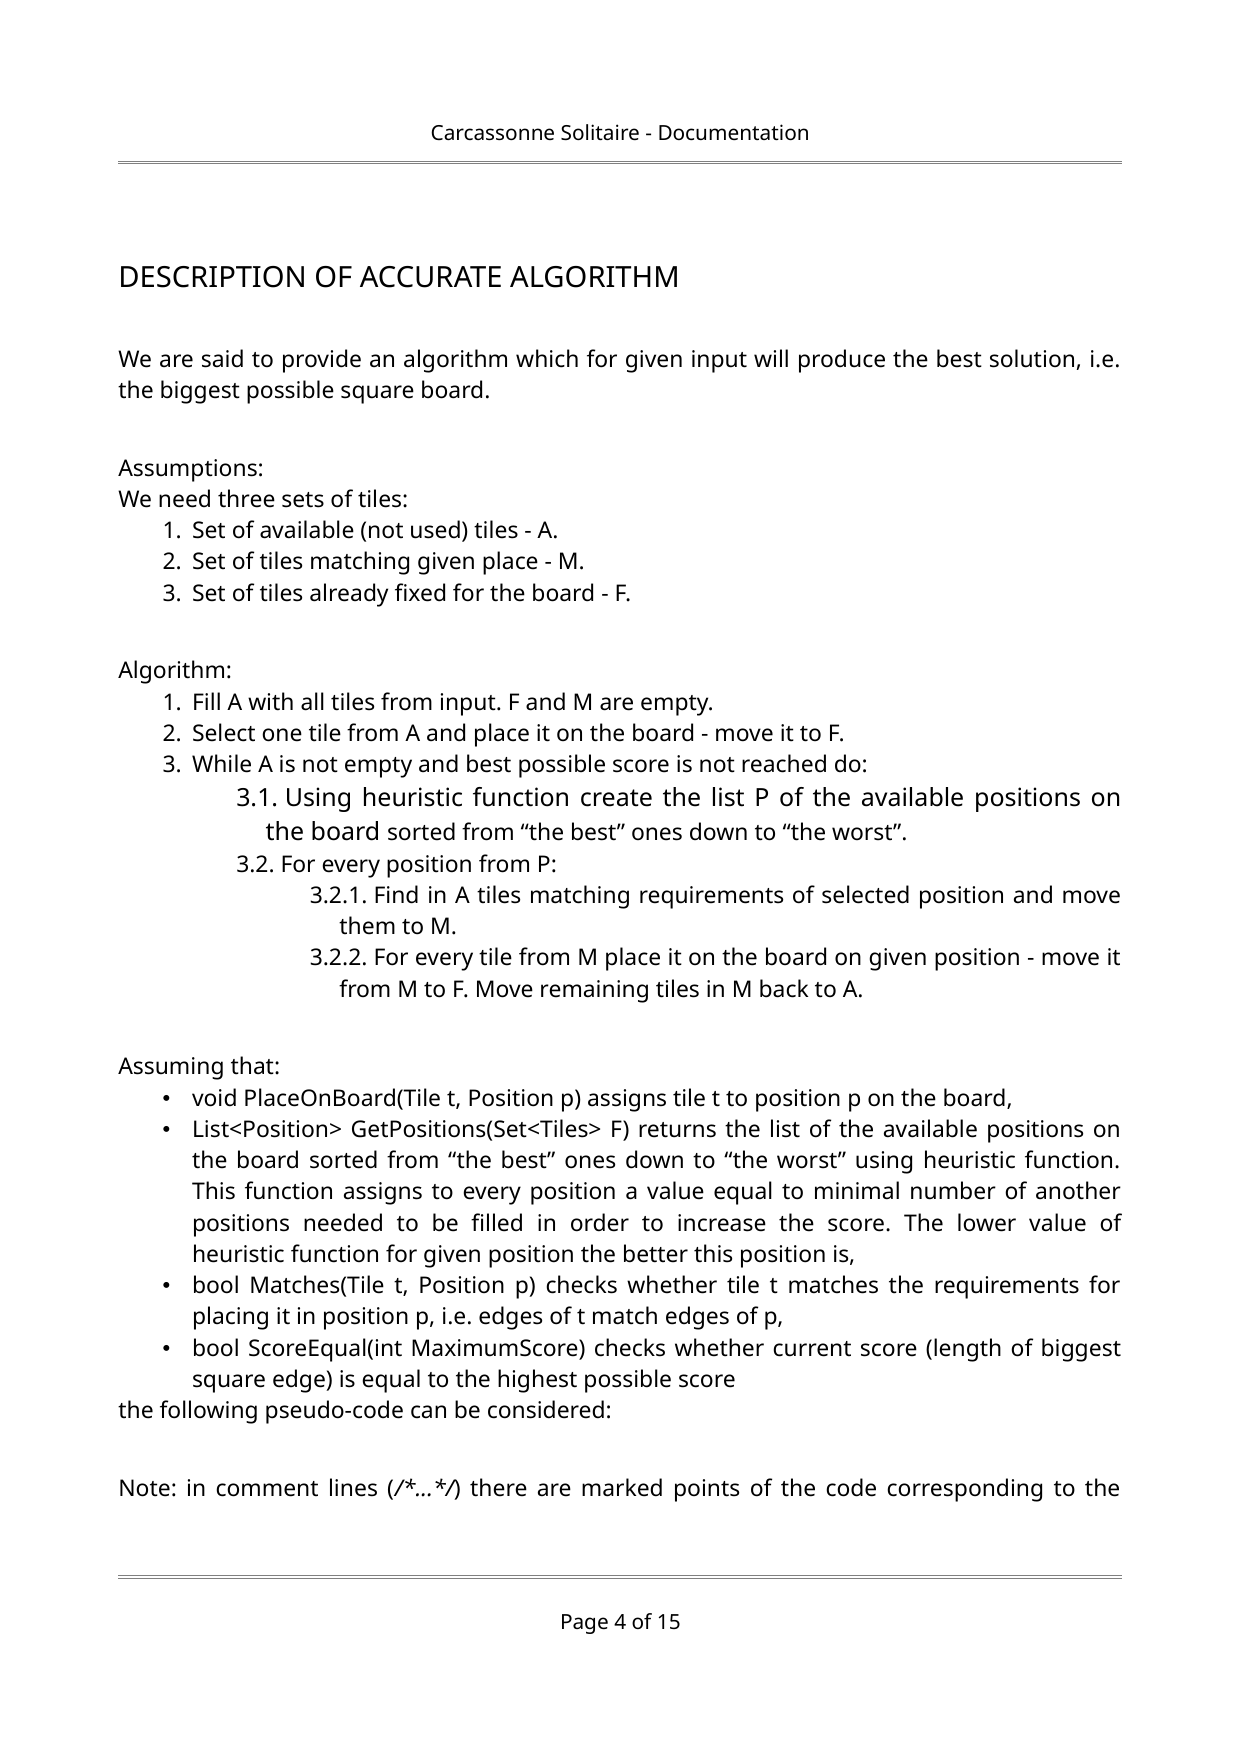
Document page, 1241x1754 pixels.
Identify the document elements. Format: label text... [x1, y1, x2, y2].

text We need three sets of tiles: [118, 483, 1122, 514]
list While A is not empty and best possible score is not reached do: [162, 748, 1122, 779]
text We are said to provide an algorithm which for given input will produce the best solution, i.e. the biggest possible square board. [118, 342, 1122, 405]
list bool Matches(Tile t, Position p) checks whether tile t matches the requirements for placing it in position p, i.e. edges of t match edges of p, [162, 1269, 1122, 1332]
text Note: in comment lines (/*...*/) there are marked points of the code corresponding to the [118, 1472, 1122, 1503]
list List<Position> GetPositions(Set<Tiles> F) returns the list of the available positions on the board sorted from “the best” ones down to “the worst” using heuristic function. This function assigns to every position a value equal to minimal number of another positions needed to be filled in order to increase the score. The lower value of heuristic function for given position the better this position is, [162, 1113, 1122, 1269]
text Algorithm: [118, 654, 1122, 686]
list Set of tiles matching given place - M. [162, 545, 1122, 577]
list Fill A with all tiles from input. F and M are empty. [162, 686, 1122, 717]
list Set of available (not used) tiles - A. [162, 514, 1122, 545]
list void PlaceOnBoard(Tile t, Position p) assigns tile t to position p on the board, [162, 1082, 1122, 1113]
list Find in A tiles matching requirements of selected position and move them to M. [309, 879, 1122, 941]
list For every tile from M place it on the board on given position - move it from M to F. Move remaining tiles in M back to A. [309, 941, 1122, 1004]
text Assuming that: [118, 1050, 1122, 1082]
list Set of tiles already fixed for the board - F. [162, 577, 1122, 608]
list Select one tile from A and place it on the board - move it to F. [162, 717, 1122, 748]
text DESCRIPTION OF ACCURATE ALGORITHM [118, 256, 1122, 296]
list Using heuristic function create the list P of the available positions on the board sorted from “the best” ones down to “the worst”. [236, 779, 1122, 847]
text Assumptions: [118, 452, 1122, 483]
text the following pseudo-code can be considered: [118, 1394, 1122, 1425]
list For every position from P: [236, 847, 1122, 879]
list bool ScoreEqual(int MaximumScore) checks whether current score (length of biggest square edge) is equal to the highest possible score [162, 1332, 1122, 1394]
